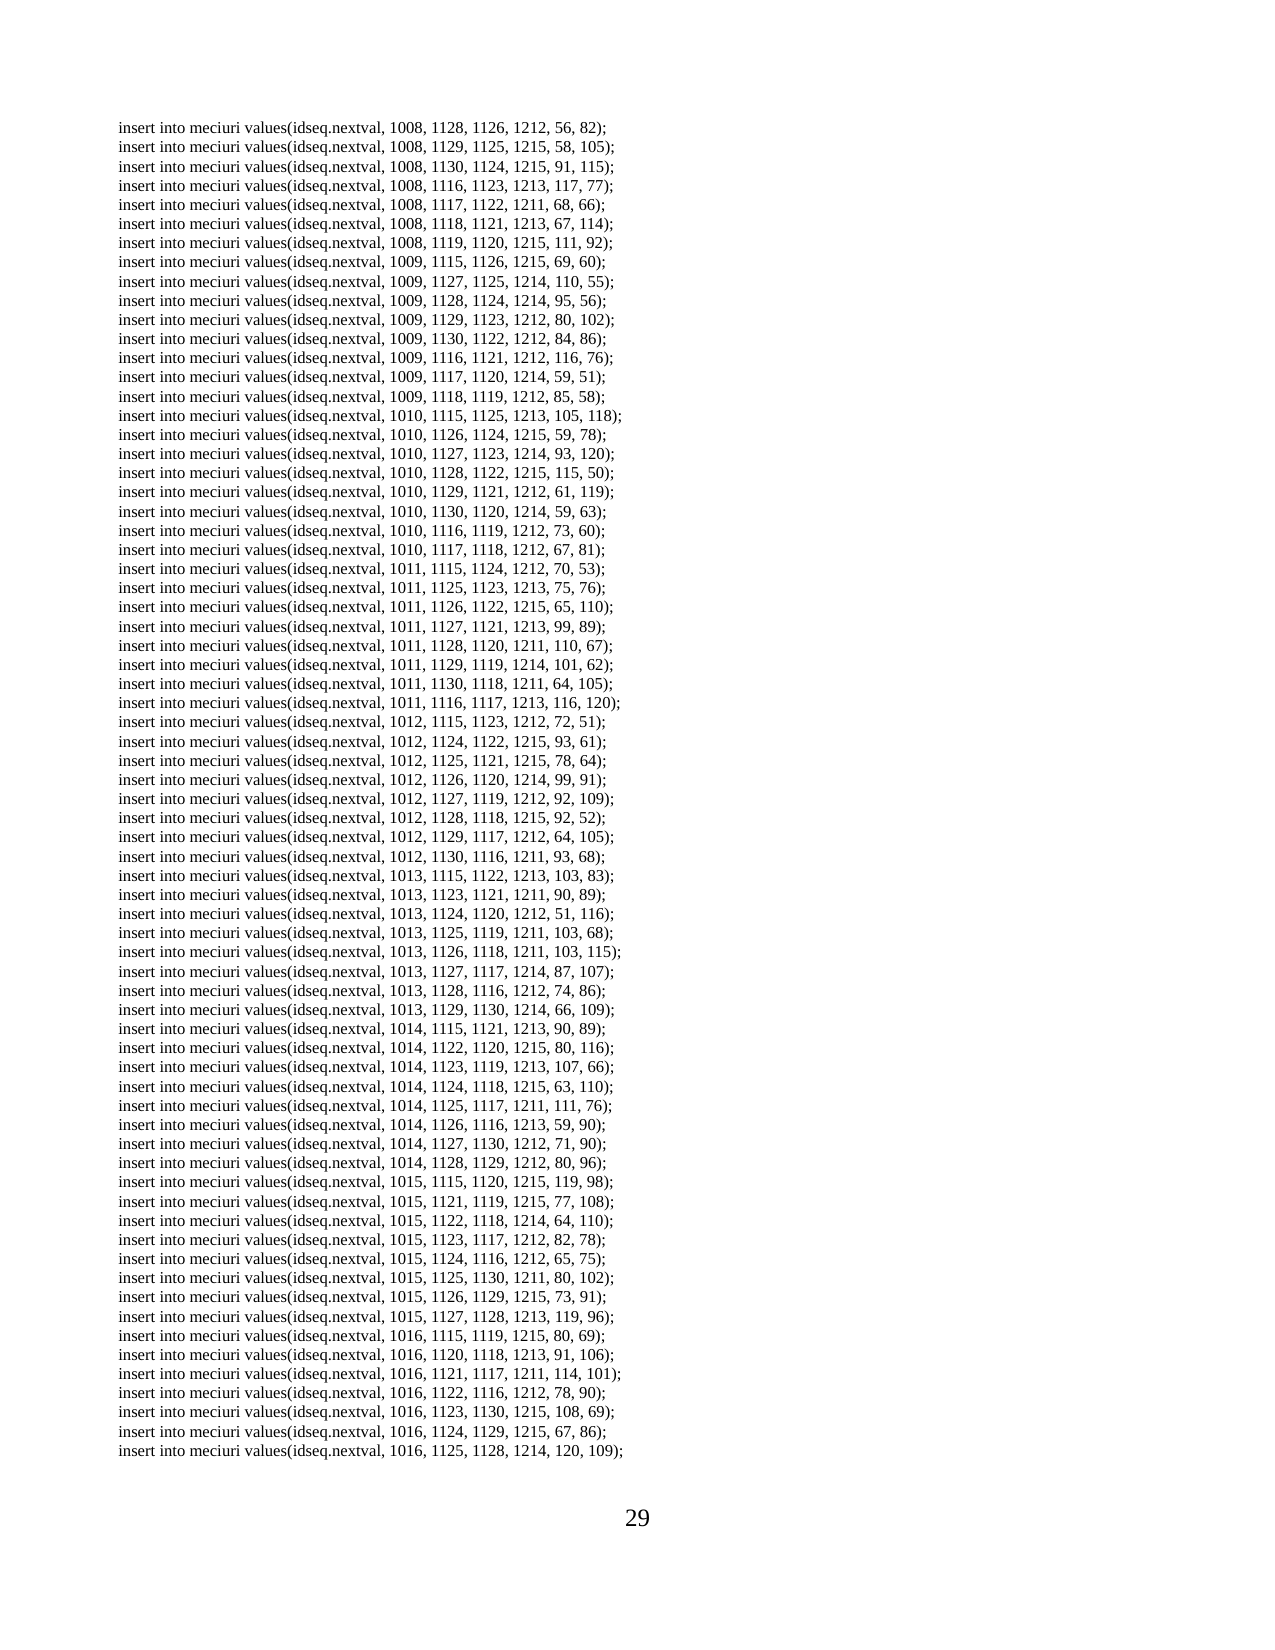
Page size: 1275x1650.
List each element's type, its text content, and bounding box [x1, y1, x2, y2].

text insert into meciuri values(idseq.nextval, 1012, 1127, 1119, 1212, 92, 109); [118, 789, 1157, 808]
text insert into meciuri values(idseq.nextval, 1012, 1124, 1122, 1215, 93, 61); [118, 731, 1157, 751]
text insert into meciuri values(idseq.nextval, 1009, 1116, 1121, 1212, 116, 76); [118, 348, 1157, 367]
text insert into meciuri values(idseq.nextval, 1015, 1123, 1117, 1212, 82, 78); [118, 1230, 1157, 1249]
text insert into meciuri values(idseq.nextval, 1016, 1123, 1130, 1215, 108, 69); [118, 1402, 1157, 1421]
text insert into meciuri values(idseq.nextval, 1010, 1116, 1119, 1212, 73, 60); [118, 521, 1157, 540]
text insert into meciuri values(idseq.nextval, 1012, 1130, 1116, 1211, 93, 68); [118, 846, 1157, 866]
text insert into meciuri values(idseq.nextval, 1011, 1130, 1118, 1211, 64, 105); [118, 674, 1157, 693]
text insert into meciuri values(idseq.nextval, 1012, 1125, 1121, 1215, 78, 64); [118, 751, 1157, 770]
text insert into meciuri values(idseq.nextval, 1014, 1127, 1130, 1212, 71, 90); [118, 1134, 1157, 1153]
text insert into meciuri values(idseq.nextval, 1014, 1123, 1119, 1213, 107, 66); [118, 1057, 1157, 1076]
text insert into meciuri values(idseq.nextval, 1010, 1117, 1118, 1212, 67, 81); [118, 540, 1157, 559]
text insert into meciuri values(idseq.nextval, 1011, 1126, 1122, 1215, 65, 110); [118, 597, 1157, 616]
text insert into meciuri values(idseq.nextval, 1015, 1115, 1120, 1215, 119, 98); [118, 1172, 1157, 1191]
text insert into meciuri values(idseq.nextval, 1015, 1122, 1118, 1214, 64, 110); [118, 1211, 1157, 1230]
text insert into meciuri values(idseq.nextval, 1011, 1127, 1121, 1213, 99, 89); [118, 616, 1157, 636]
text insert into meciuri values(idseq.nextval, 1008, 1128, 1126, 1212, 56, 82); [118, 118, 1157, 137]
text insert into meciuri values(idseq.nextval, 1014, 1126, 1116, 1213, 59, 90); [118, 1115, 1157, 1134]
text insert into meciuri values(idseq.nextval, 1011, 1116, 1117, 1213, 116, 120); [118, 693, 1157, 712]
text insert into meciuri values(idseq.nextval, 1014, 1125, 1117, 1211, 111, 76); [118, 1096, 1157, 1115]
text insert into meciuri values(idseq.nextval, 1016, 1120, 1118, 1213, 91, 106); [118, 1345, 1157, 1364]
text insert into meciuri values(idseq.nextval, 1009, 1117, 1120, 1214, 59, 51); [118, 367, 1157, 386]
text insert into meciuri values(idseq.nextval, 1013, 1128, 1116, 1212, 74, 86); [118, 981, 1157, 1000]
text insert into meciuri values(idseq.nextval, 1011, 1128, 1120, 1211, 110, 67); [118, 636, 1157, 655]
text insert into meciuri values(idseq.nextval, 1016, 1122, 1116, 1212, 78, 90); [118, 1383, 1157, 1402]
text insert into meciuri values(idseq.nextval, 1009, 1127, 1125, 1214, 110, 55); [118, 271, 1157, 291]
text insert into meciuri values(idseq.nextval, 1011, 1115, 1124, 1212, 70, 53); [118, 559, 1157, 578]
text insert into meciuri values(idseq.nextval, 1014, 1124, 1118, 1215, 63, 110); [118, 1076, 1157, 1096]
text insert into meciuri values(idseq.nextval, 1013, 1127, 1117, 1214, 87, 107); [118, 961, 1157, 981]
text insert into meciuri values(idseq.nextval, 1010, 1115, 1125, 1213, 105, 118); [118, 406, 1157, 425]
text insert into meciuri values(idseq.nextval, 1013, 1126, 1118, 1211, 103, 115); [118, 942, 1157, 961]
text insert into meciuri values(idseq.nextval, 1009, 1130, 1122, 1212, 84, 86); [118, 329, 1157, 348]
text insert into meciuri values(idseq.nextval, 1010, 1130, 1120, 1214, 59, 63); [118, 501, 1157, 521]
text insert into meciuri values(idseq.nextval, 1016, 1121, 1117, 1211, 114, 101); [118, 1364, 1157, 1383]
text insert into meciuri values(idseq.nextval, 1009, 1129, 1123, 1212, 80, 102); [118, 310, 1157, 329]
text insert into meciuri values(idseq.nextval, 1008, 1117, 1122, 1211, 68, 66); [118, 195, 1157, 214]
text insert into meciuri values(idseq.nextval, 1011, 1129, 1119, 1214, 101, 62); [118, 655, 1157, 674]
text insert into meciuri values(idseq.nextval, 1016, 1125, 1128, 1214, 120, 109); [118, 1441, 1157, 1460]
text insert into meciuri values(idseq.nextval, 1008, 1118, 1121, 1213, 67, 114); [118, 214, 1157, 233]
text insert into meciuri values(idseq.nextval, 1009, 1118, 1119, 1212, 85, 58); [118, 386, 1157, 406]
text insert into meciuri values(idseq.nextval, 1013, 1123, 1121, 1211, 90, 89); [118, 885, 1157, 904]
text insert into meciuri values(idseq.nextval, 1015, 1126, 1129, 1215, 73, 91); [118, 1287, 1157, 1306]
text insert into meciuri values(idseq.nextval, 1010, 1128, 1122, 1215, 115, 50); [118, 463, 1157, 482]
text insert into meciuri values(idseq.nextval, 1012, 1128, 1118, 1215, 92, 52); [118, 808, 1157, 827]
text insert into meciuri values(idseq.nextval, 1012, 1129, 1117, 1212, 64, 105); [118, 827, 1157, 846]
text insert into meciuri values(idseq.nextval, 1008, 1130, 1124, 1215, 91, 115); [118, 156, 1157, 176]
text insert into meciuri values(idseq.nextval, 1008, 1119, 1120, 1215, 111, 92); [118, 233, 1157, 252]
text insert into meciuri values(idseq.nextval, 1009, 1115, 1126, 1215, 69, 60); [118, 252, 1157, 271]
text insert into meciuri values(idseq.nextval, 1015, 1125, 1130, 1211, 80, 102); [118, 1268, 1157, 1287]
text insert into meciuri values(idseq.nextval, 1013, 1124, 1120, 1212, 51, 116); [118, 904, 1157, 923]
text insert into meciuri values(idseq.nextval, 1015, 1127, 1128, 1213, 119, 96); [118, 1306, 1157, 1326]
text insert into meciuri values(idseq.nextval, 1013, 1125, 1119, 1211, 103, 68); [118, 923, 1157, 942]
text insert into meciuri values(idseq.nextval, 1013, 1115, 1122, 1213, 103, 83); [118, 866, 1157, 885]
text insert into meciuri values(idseq.nextval, 1012, 1115, 1123, 1212, 72, 51); [118, 712, 1157, 731]
text insert into meciuri values(idseq.nextval, 1012, 1126, 1120, 1214, 99, 91); [118, 770, 1157, 789]
text insert into meciuri values(idseq.nextval, 1008, 1129, 1125, 1215, 58, 105); [118, 137, 1157, 156]
text insert into meciuri values(idseq.nextval, 1010, 1126, 1124, 1215, 59, 78); [118, 425, 1157, 444]
text insert into meciuri values(idseq.nextval, 1010, 1127, 1123, 1214, 93, 120); [118, 444, 1157, 463]
text insert into meciuri values(idseq.nextval, 1014, 1128, 1129, 1212, 80, 96); [118, 1153, 1157, 1172]
text insert into meciuri values(idseq.nextval, 1011, 1125, 1123, 1213, 75, 76); [118, 578, 1157, 597]
text insert into meciuri values(idseq.nextval, 1016, 1115, 1119, 1215, 80, 69); [118, 1326, 1157, 1345]
text insert into meciuri values(idseq.nextval, 1009, 1128, 1124, 1214, 95, 56); [118, 291, 1157, 310]
text insert into meciuri values(idseq.nextval, 1014, 1122, 1120, 1215, 80, 116); [118, 1038, 1157, 1057]
text insert into meciuri values(idseq.nextval, 1015, 1124, 1116, 1212, 65, 75); [118, 1249, 1157, 1268]
text insert into meciuri values(idseq.nextval, 1010, 1129, 1121, 1212, 61, 119); [118, 482, 1157, 501]
text insert into meciuri values(idseq.nextval, 1013, 1129, 1130, 1214, 66, 109); [118, 1000, 1157, 1019]
text insert into meciuri values(idseq.nextval, 1015, 1121, 1119, 1215, 77, 108); [118, 1191, 1157, 1211]
text insert into meciuri values(idseq.nextval, 1014, 1115, 1121, 1213, 90, 89); [118, 1019, 1157, 1038]
text insert into meciuri values(idseq.nextval, 1016, 1124, 1129, 1215, 67, 86); [118, 1421, 1157, 1441]
text insert into meciuri values(idseq.nextval, 1008, 1116, 1123, 1213, 117, 77); [118, 176, 1157, 195]
